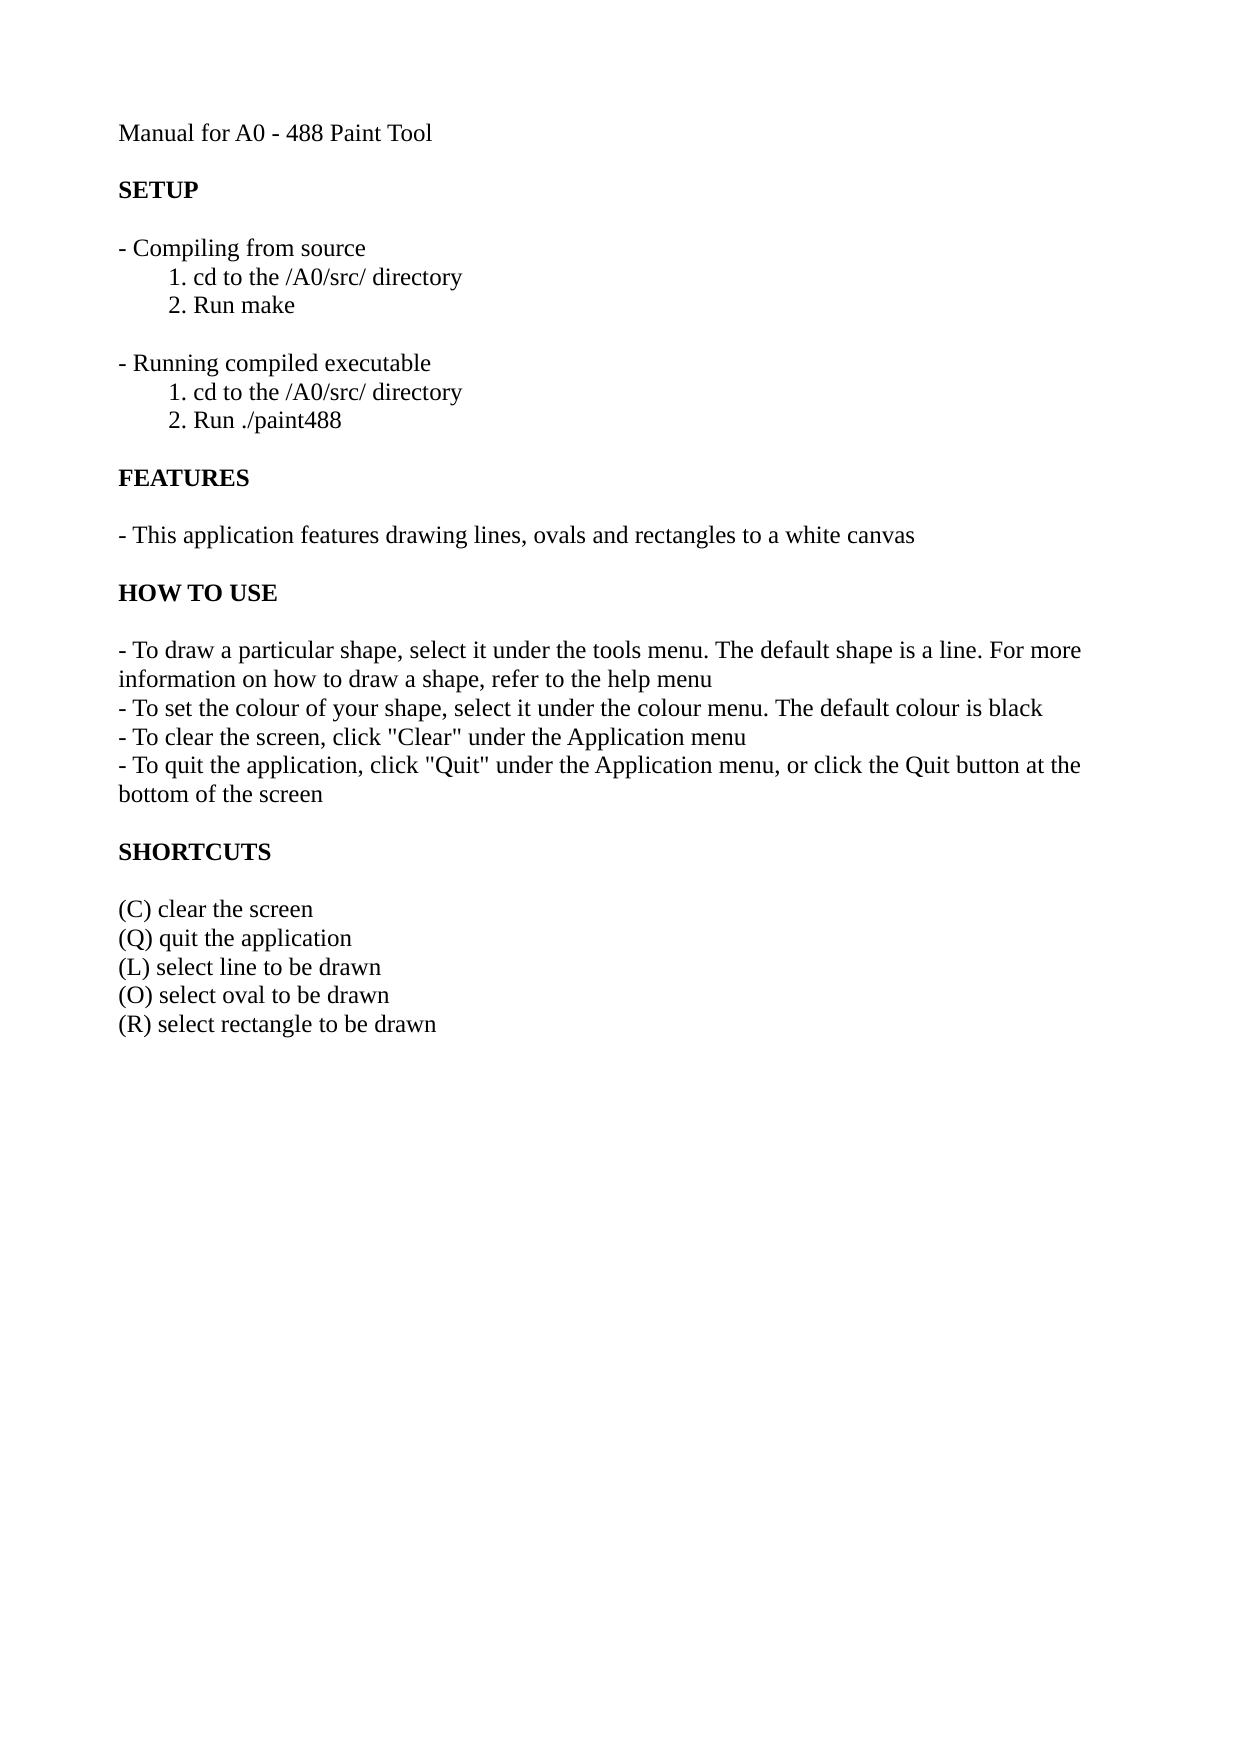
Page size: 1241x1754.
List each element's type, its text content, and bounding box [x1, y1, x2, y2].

text - Compiling from source [118, 233, 1122, 262]
text 2. Run make [118, 291, 1122, 319]
text HOW TO USE [118, 578, 1122, 607]
text 1. cd to the /A0/src/ directory [118, 262, 1122, 291]
text (L) select line to be drawn [118, 952, 1122, 981]
text - This application features drawing lines, ovals and rectangles to a white canvas [118, 521, 1122, 549]
text FEATURES [118, 463, 1122, 492]
text (C) clear the screen [118, 894, 1122, 923]
text - To quit the application, click "Quit" under the Application menu, or click the Quit button at the bottom of the screen [118, 751, 1122, 808]
text SHORTCUTS [118, 837, 1122, 866]
text SETUP [118, 176, 1122, 204]
text - Running compiled executable [118, 348, 1122, 377]
text Manual for A0 - 488 Paint Tool [118, 118, 1122, 147]
text 1. cd to the /A0/src/ directory [118, 377, 1122, 406]
text 2. Run ./paint488 [118, 406, 1122, 434]
text (Q) quit the application [118, 923, 1122, 952]
text - To draw a particular shape, select it under the tools menu. The default shape is a line. For more information on how to draw a shape, refer to the help menu [118, 636, 1122, 693]
text (O) select oval to be drawn [118, 981, 1122, 1009]
text - To set the colour of your shape, select it under the colour menu. The default colour is black [118, 693, 1122, 722]
text (R) select rectangle to be drawn [118, 1009, 1122, 1038]
text - To clear the screen, click "Clear" under the Application menu [118, 722, 1122, 751]
